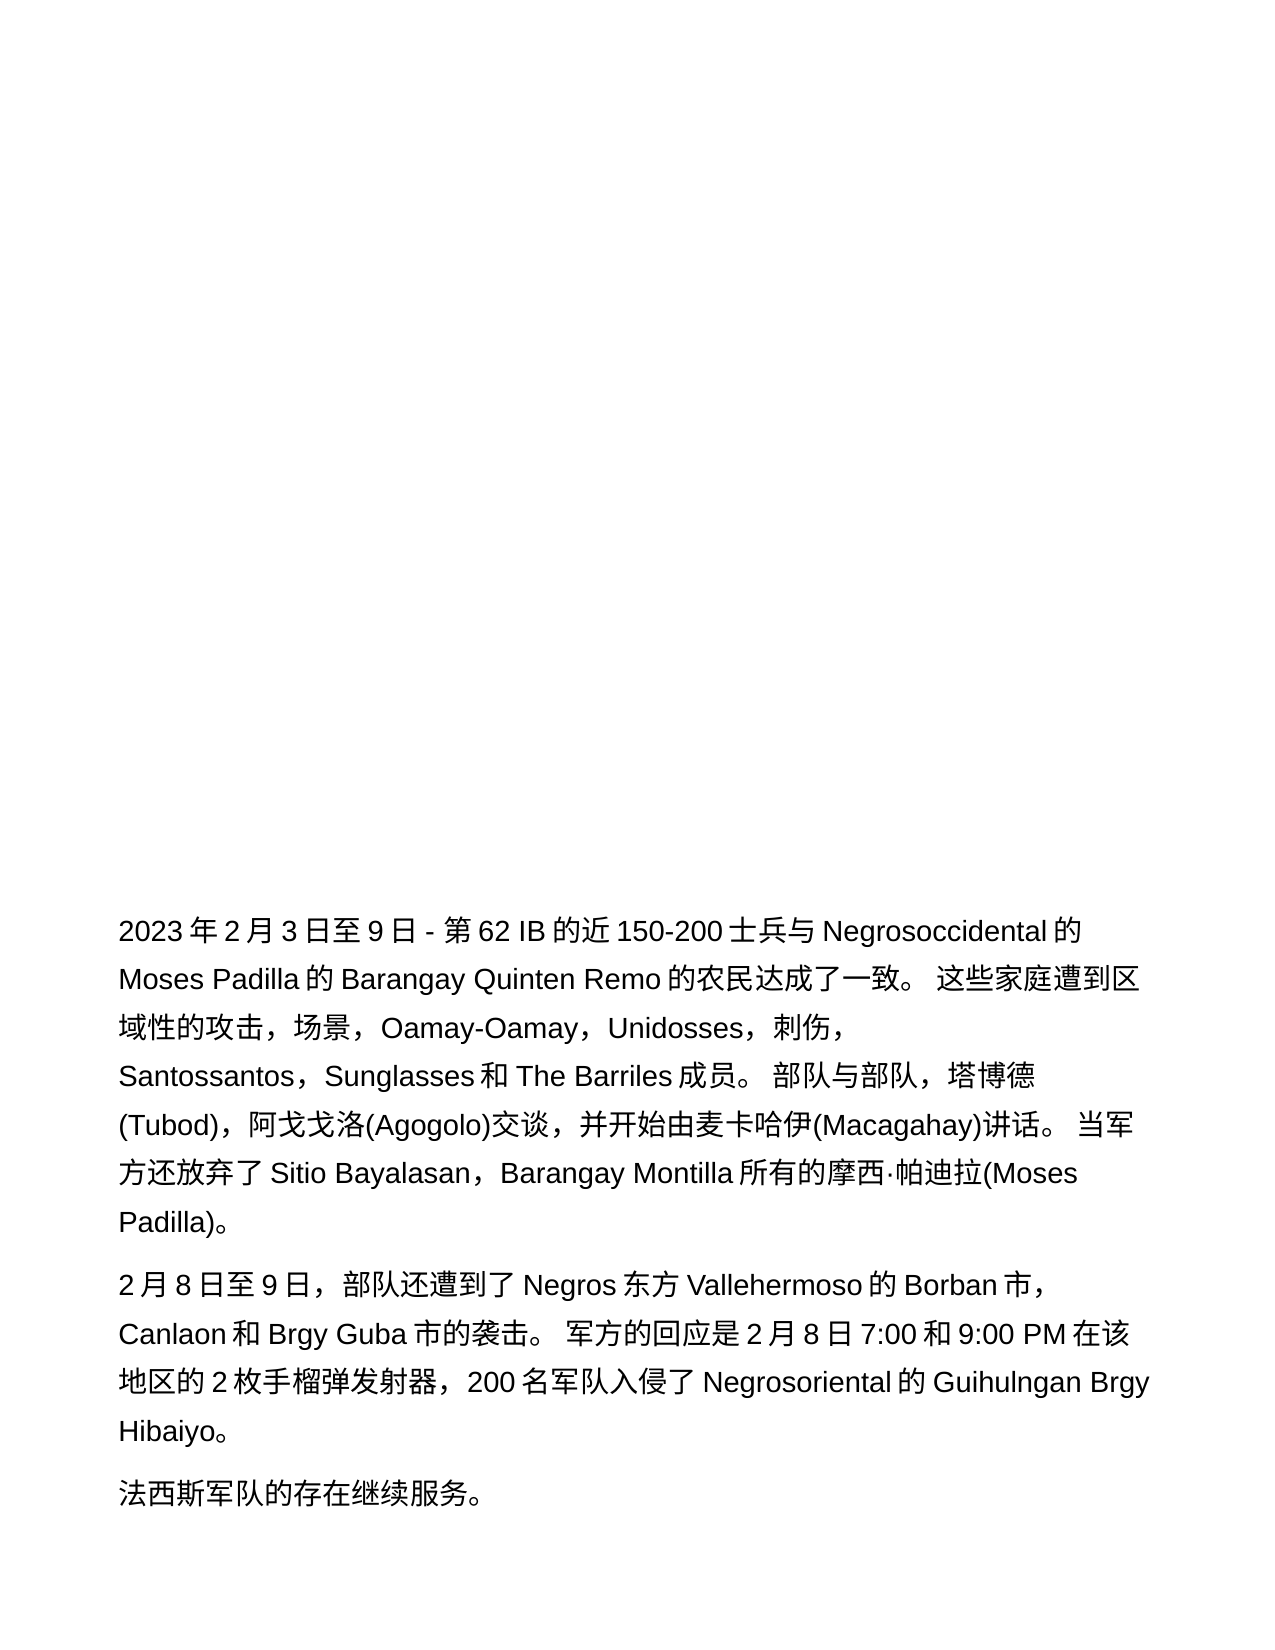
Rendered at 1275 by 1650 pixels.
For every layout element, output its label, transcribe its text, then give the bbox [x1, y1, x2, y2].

text 法西斯军队的存在继续服务。 [118, 1470, 1157, 1513]
text 2月8日至9日，部队还遭到了Negros东方Vallehermoso的Borban市，Canlaon和Brgy Guba市的袭击。 军方的回应是2月8日7:00和9:00 PM在该地区的2枚手榴弹发射器，200名军队入侵了Negrosoriental的Guihulngan Brgy Hibaiyo。 [118, 1262, 1157, 1449]
text 2023年2月3日至9日 - 第62 IB的近150-200士兵与Negrosoccidental的Moses Padilla的Barangay Quinten Remo的农民达成了一致。 这些家庭遭到区域性的攻击，场景，Oamay-Oamay，Unidosses，刺伤，Santossantos，Sunglasses和The Barriles成员。 部队与部队，塔博德(Tubod)，阿戈戈洛(Agogolo)交谈，并开始由麦卡哈伊(Macagahay)讲话。 当军方还放弃了Sitio Bayalasan，Barangay Montilla所有的摩西·帕迪拉(Moses Padilla)。 [118, 118, 1157, 1241]
